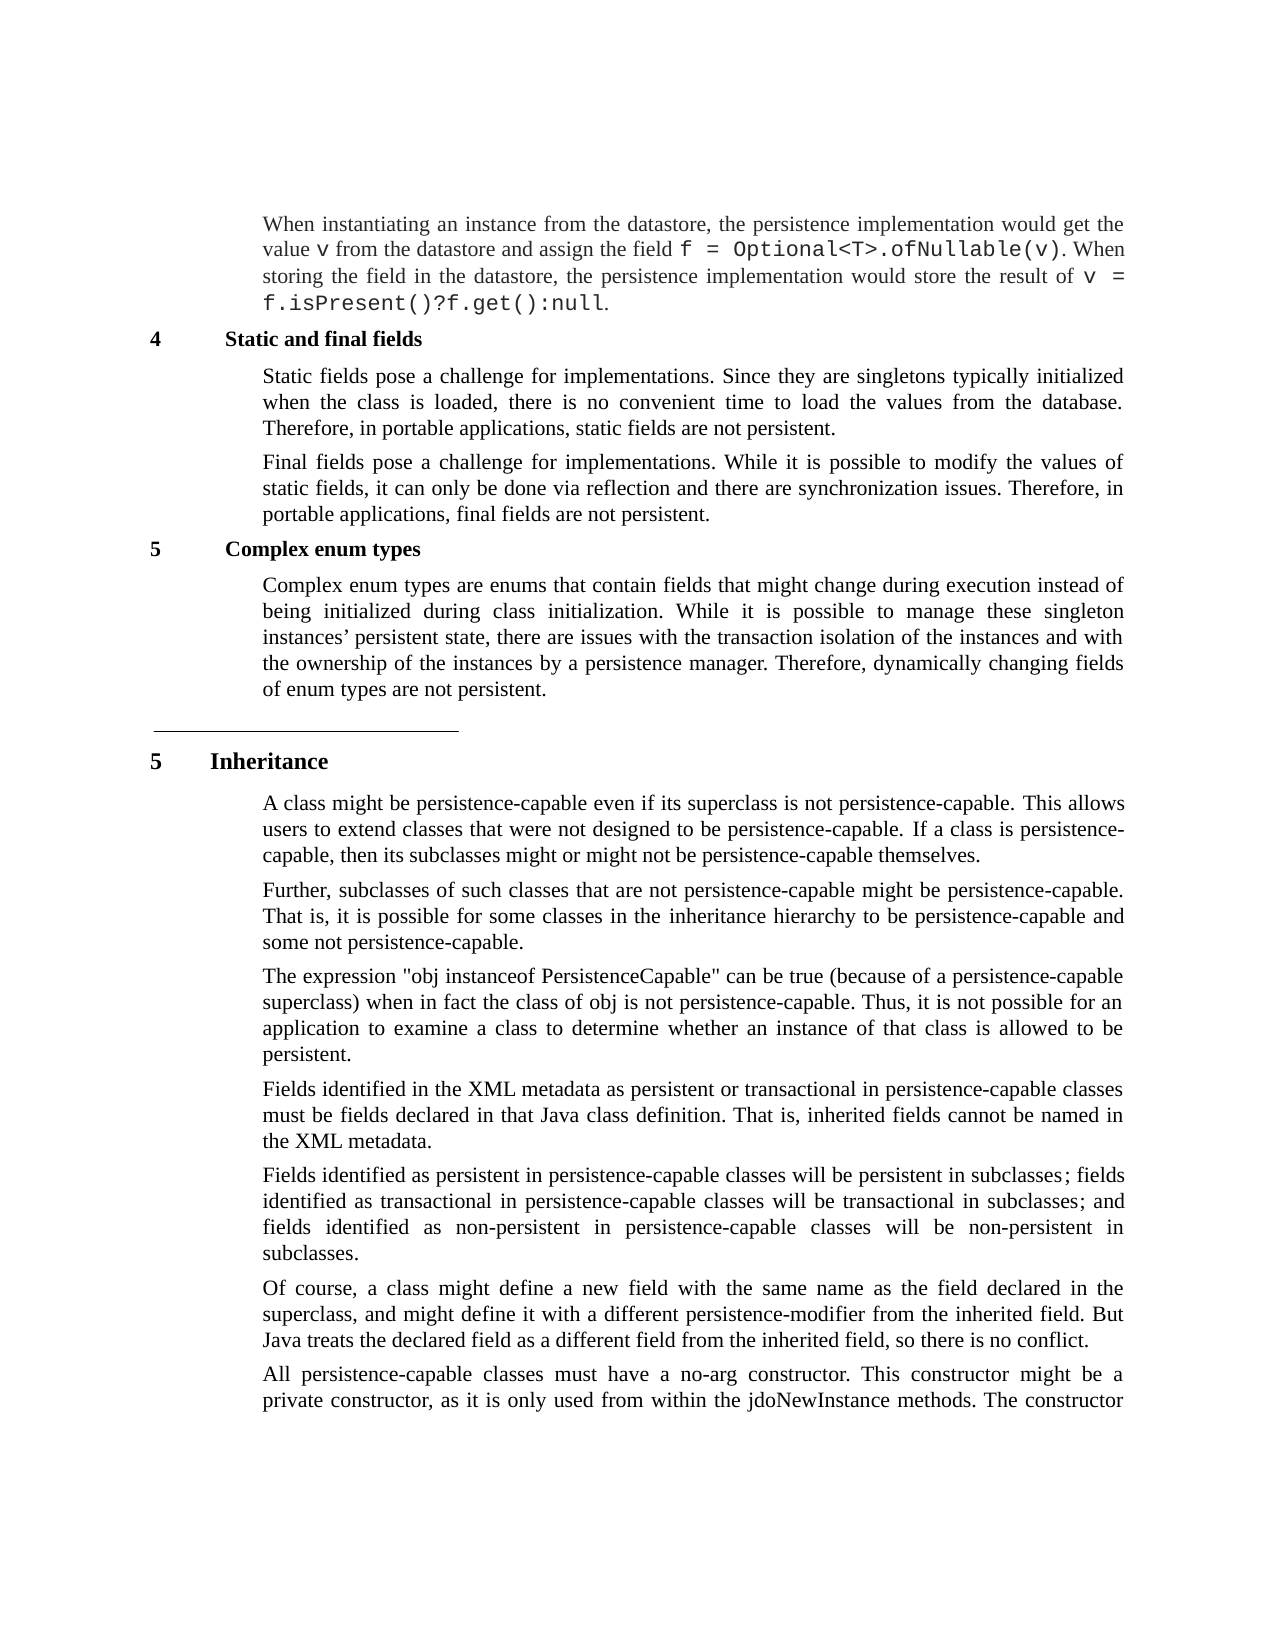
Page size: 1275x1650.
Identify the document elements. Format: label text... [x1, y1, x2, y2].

subtitle Inheritance [150, 747, 1125, 775]
text Of course, A6.5-7 [a class might define a new field with the same name as the field declared in the superclass, and might define it with a different persistence-modifier from the inherited field. But Java treats the declared field as a different field from the inherited field, so there is no conflict.] [262, 1274, 1125, 1352]
subtitle Static and final fields [150, 325, 1125, 351]
text Further, A6.5-3 [subclasses of such classes that are not persistence-capable might be persistence-capable. That is, it is possible for some classes in the inheritance hierarchy to be persistence-capable and some not persistence-capable.] [262, 876, 1125, 954]
text Static fields pose a challenge for implementations. Since they are singletons typically initialized when the class is loaded, there is no convenient time to load the values from the database. Therefore, in portable applications, static fields are not persistent. [262, 362, 1125, 440]
text Final fields pose a challenge for implementations. While it is possible to modify the values of static fields, it can only be done via reflection and there are synchronization issues. Therefore, in portable applications, final fields are not persistent. [262, 448, 1125, 526]
text Complex enum types are enums that contain fields that might change during execution instead of being initialized during class initialization. While it is possible to manage these singleton instances’ persistent state, there are issues with the transaction isolation of the instances and with the ownership of the instances by a persistence manager. Therefore, dynamically changing fields of enum types are not persistent. [262, 571, 1125, 701]
text When instantiating an instance from the datastore, the persistence implementation would get the value v from the datastore and assign the field f = Optional<T>.ofNullable(v). When storing the field in the datastore, the persistence implementation would store the result of v = f.isPresent()?f.get():null. [262, 210, 1125, 317]
text All persistence-capable classes must have a no-arg constructor. This constructor might be a private constructor, as it is only used from within the jdoNewInstance methods. The constructor [262, 1360, 1125, 1412]
text Fields identified in the XML metadata as persistent or transactional in persistence-capable classes must be fields declared in that Java class definition. That is, inherited fields cannot be named in the XML metadata. [262, 1075, 1125, 1153]
text The expression "obj instanceof PersistenceCapable" can be true (because of a persistence-capable superclass) when in fact the class of obj is not persistence-capable. Thus, it is not possible for an application to examine a class to determine whether an instance of that class is allowed to be persistent. [262, 962, 1125, 1066]
subtitle Complex enum types [150, 535, 1125, 561]
text A6.5-1 [A class might be persistence-capable even if its superclass is not persistence-capable.] This allows users to extend classes that were not designed to be persistence-capable. A6.5-2 [If a class is persistence-capable, then its subclasses might or might not be persistence-capable themselves.] [262, 789, 1125, 867]
text A6.5-4 [Fields identified as persistent in persistence-capable classes will be persistent in subclasses]; A6.5-5 [fields identified as transactional in persistence-capable classes will be transactional in subclasses]; and A6.5-6 [fields identified as non-persistent in persistence-capable classes will be non-persistent in subclasses]. [262, 1161, 1125, 1265]
